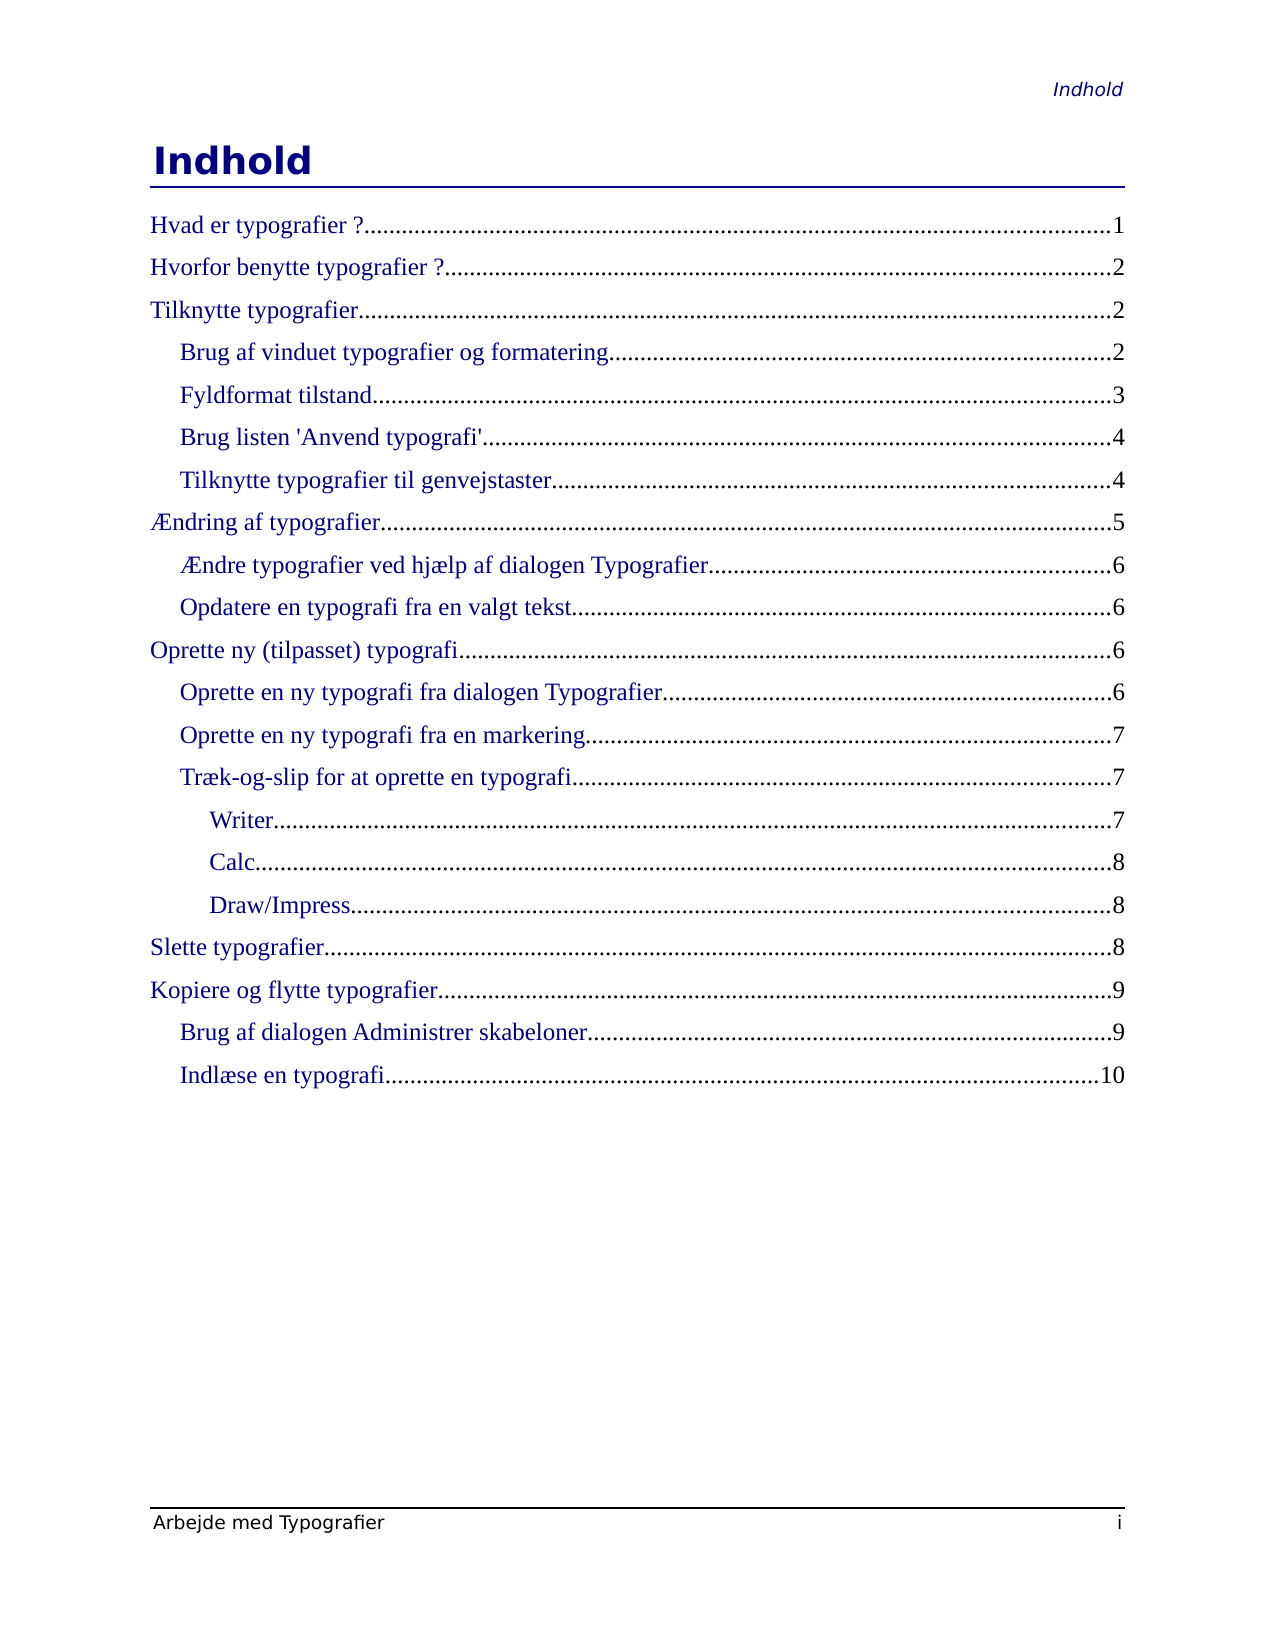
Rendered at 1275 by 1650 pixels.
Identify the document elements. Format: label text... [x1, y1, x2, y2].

text Opdatere en typografi fra en valgt tekst 6 [179, 593, 1125, 621]
text Slette typografier 8 [150, 933, 1125, 961]
text Hvad er typografier ? 1 [150, 211, 1125, 238]
text Træk-og-slip for at oprette en typografi 7 [179, 763, 1125, 791]
text Calc 8 [209, 848, 1125, 876]
text Ændring af typografier 5 [150, 508, 1125, 536]
text Indhold [150, 137, 1125, 186]
text Tilknytte typografier 2 [150, 296, 1125, 323]
text Brug af vinduet typografier og formatering 2 [179, 338, 1125, 366]
text Draw/Impress 8 [209, 891, 1125, 918]
text Oprette en ny typografi fra dialogen Typografier 6 [179, 678, 1125, 706]
text Oprette en ny typografi fra en markering 7 [179, 721, 1125, 748]
text Oprette ny (tilpasset) typografi 6 [150, 636, 1125, 663]
text Fyldformat tilstand 3 [179, 381, 1125, 408]
text Tilknytte typografier til genvejstaster 4 [179, 466, 1125, 493]
text Indlæse en typografi 10 [179, 1061, 1125, 1088]
text Ændre typografier ved hjælp af dialogen Typografier 6 [179, 551, 1125, 578]
text Brug listen 'Anvend typografi' 4 [179, 423, 1125, 451]
text Brug af dialogen Administrer skabeloner 9 [179, 1018, 1125, 1046]
text Writer 7 [209, 806, 1125, 833]
text Kopiere og flytte typografier 9 [150, 976, 1125, 1003]
text Hvorfor benytte typografier ? 2 [150, 253, 1125, 281]
